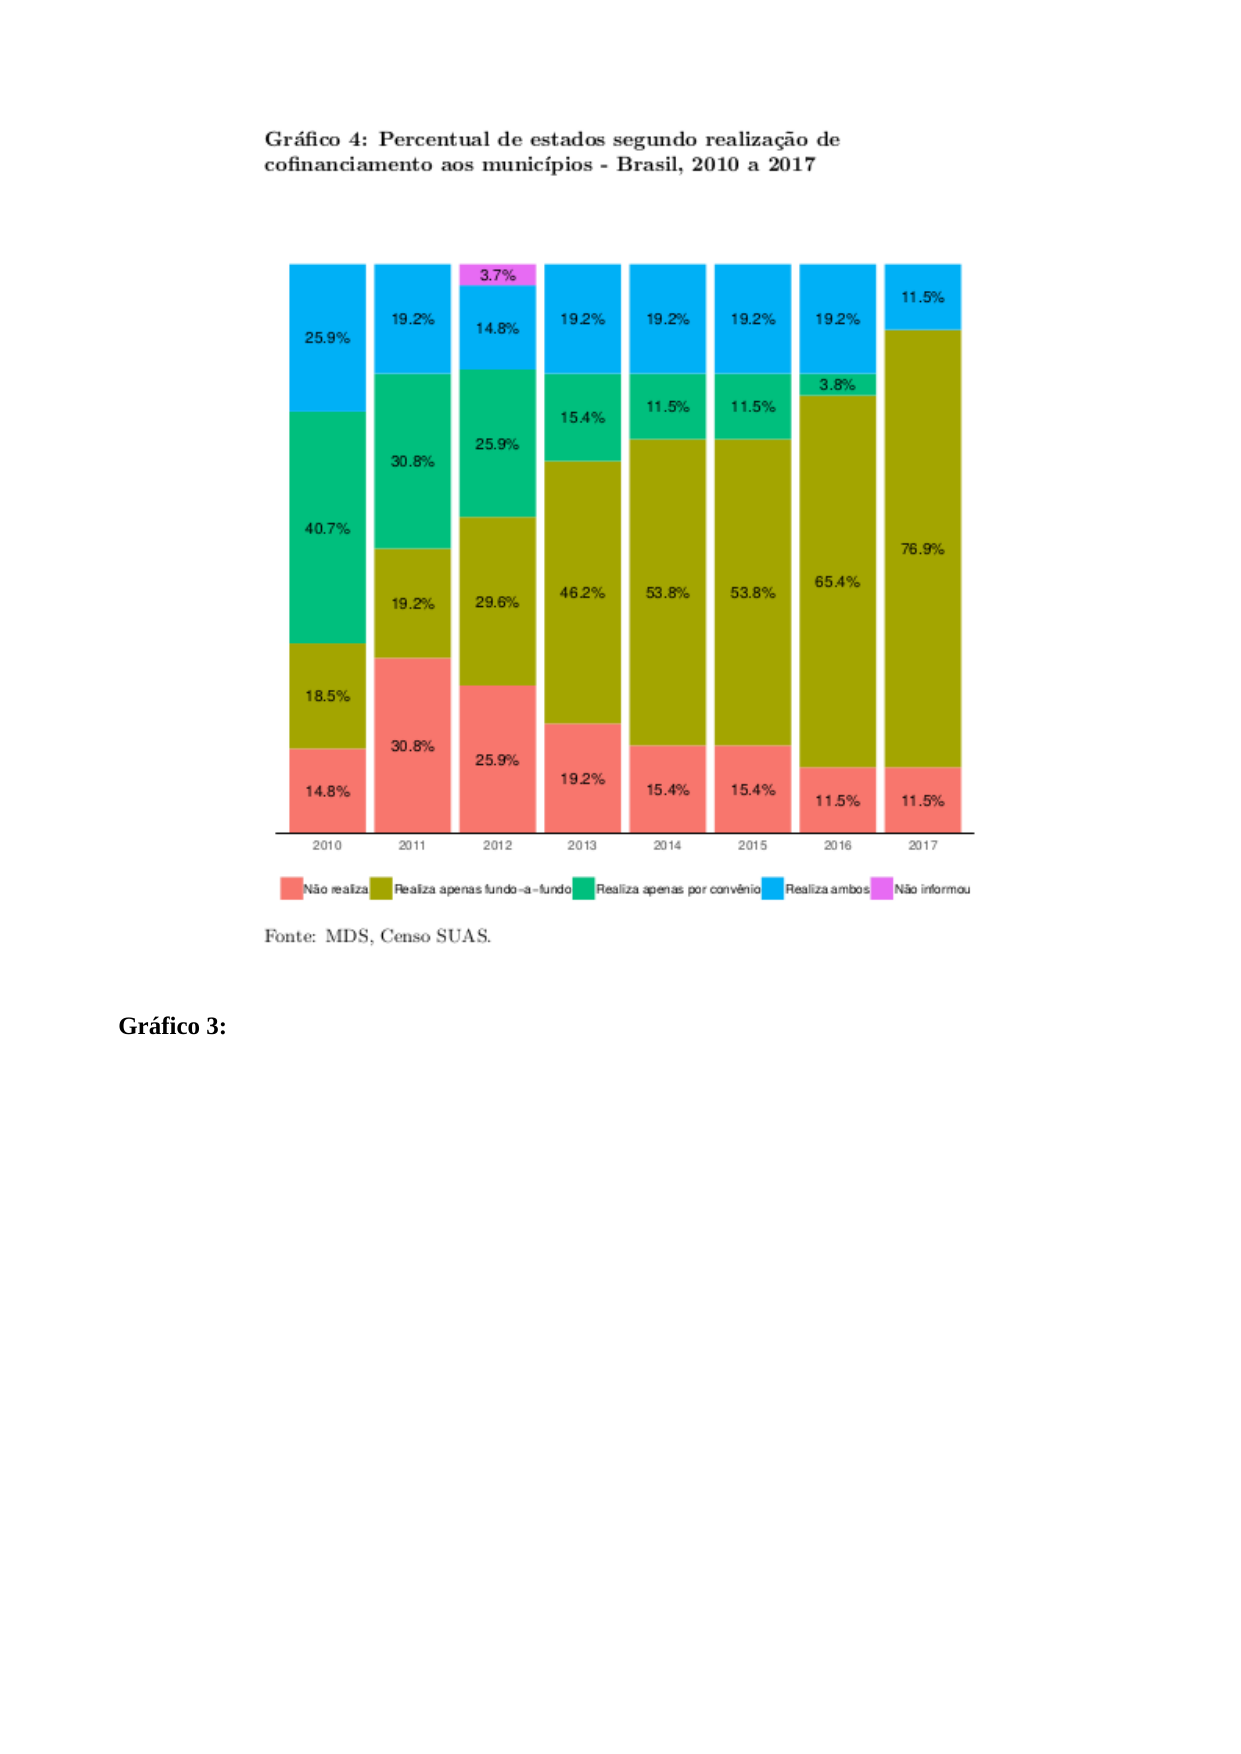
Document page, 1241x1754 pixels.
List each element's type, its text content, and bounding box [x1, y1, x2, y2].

text Gráfico 3: [118, 1011, 1122, 1040]
picture [249, 118, 992, 983]
